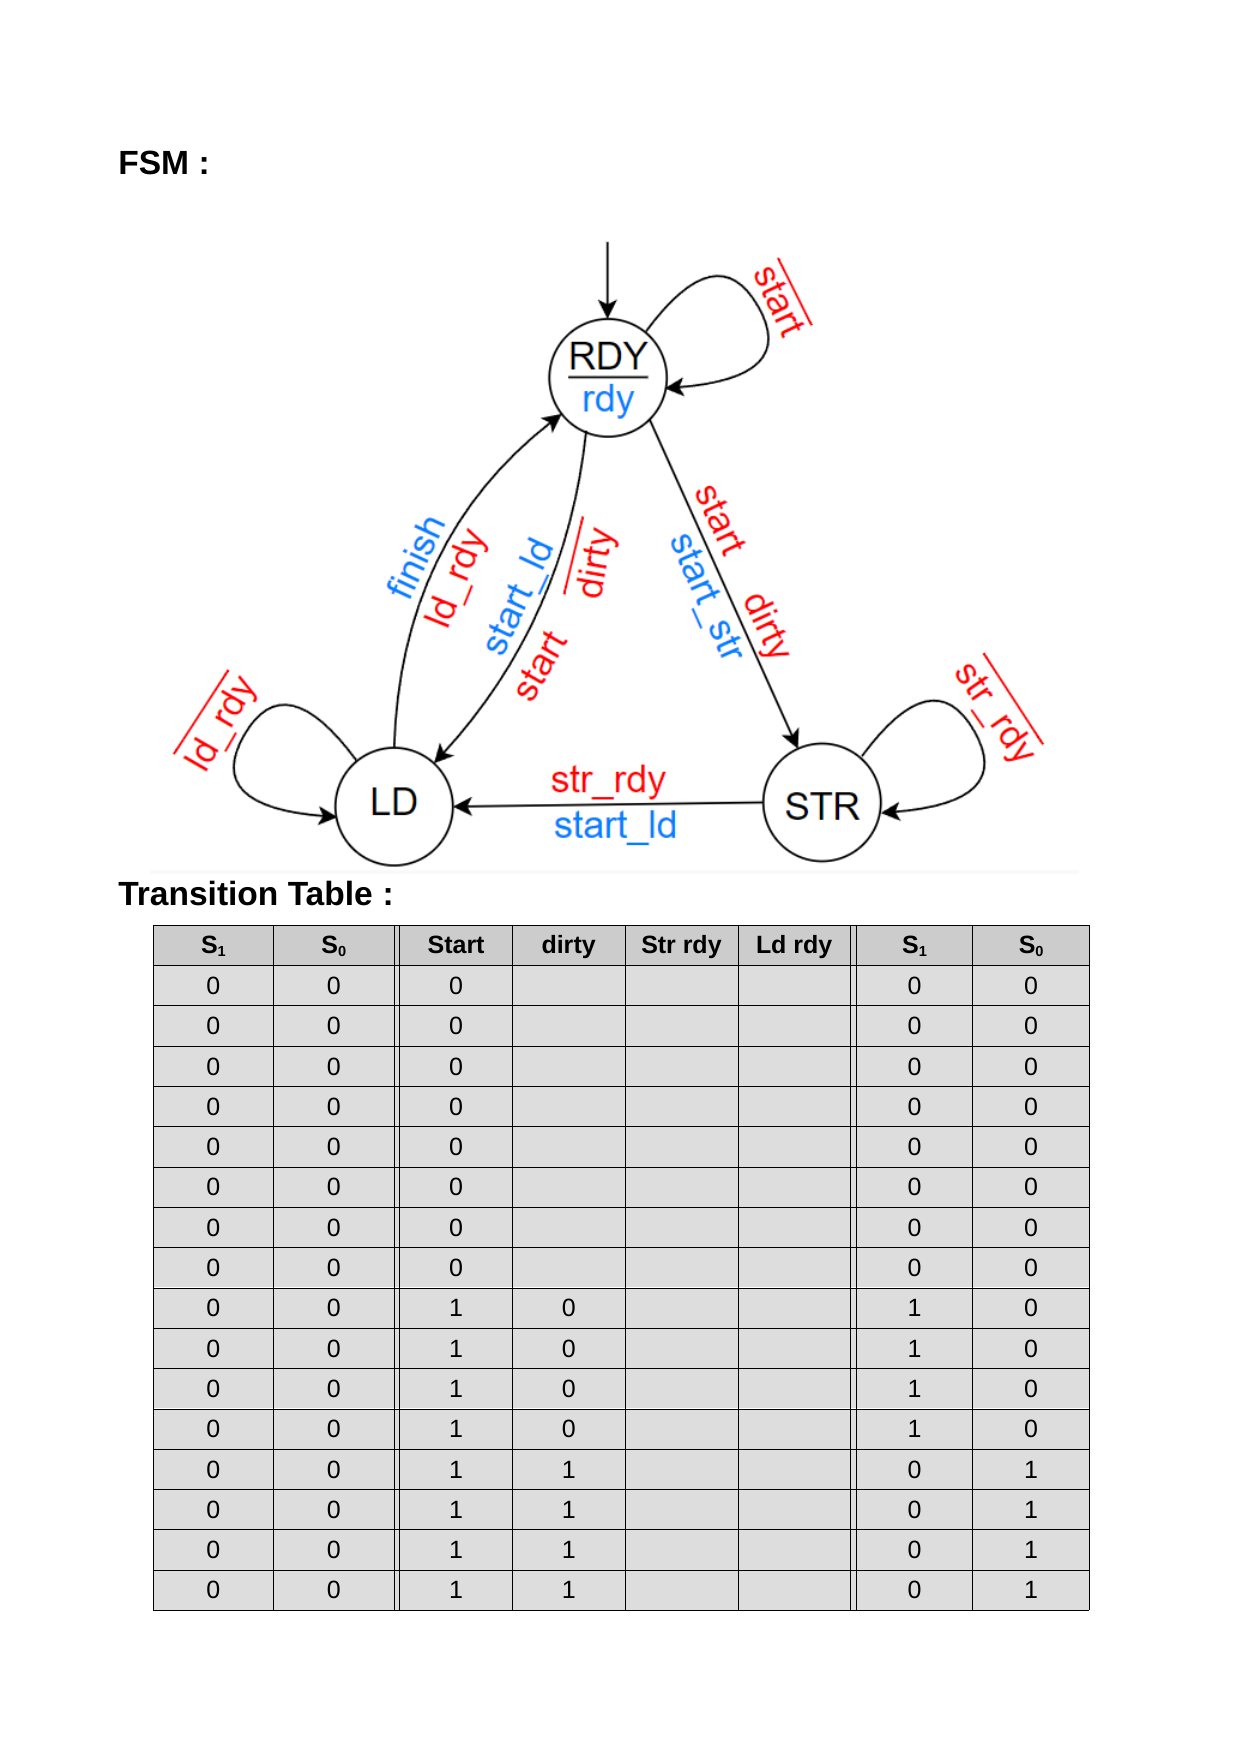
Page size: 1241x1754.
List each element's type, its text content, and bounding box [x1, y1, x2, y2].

subtitle Transition Table : [118, 219, 1122, 912]
subtitle FSM : [118, 143, 1122, 182]
table_cell 0 [274, 1530, 394, 1570]
table_cell [739, 1450, 850, 1489]
table_cell 0 [857, 1127, 972, 1167]
table_header S1 [154, 926, 273, 965]
table_cell [395, 1571, 399, 1610]
table_cell [739, 1087, 850, 1126]
table_cell 1 [400, 1571, 512, 1610]
table_cell 1 [973, 1571, 1089, 1610]
table_cell 0 [400, 1087, 512, 1126]
table_cell [739, 1571, 850, 1610]
table_cell 1 [857, 1289, 972, 1328]
table_cell 0 [154, 1369, 273, 1408]
table_cell 1 [973, 1490, 1089, 1529]
table_cell [395, 1168, 399, 1207]
table_cell [626, 1006, 738, 1046]
table_cell 0 [274, 1450, 394, 1489]
table_cell [851, 1248, 856, 1287]
table_cell [626, 1530, 738, 1570]
table_cell 0 [274, 966, 394, 1005]
table_cell 0 [274, 1369, 394, 1408]
table_cell [395, 1047, 399, 1086]
table_cell [851, 966, 856, 1005]
table_cell 0 [513, 1410, 625, 1449]
table_cell [395, 1410, 399, 1449]
table_cell 0 [154, 1127, 273, 1167]
table_cell 0 [513, 1369, 625, 1408]
table_cell 0 [274, 1289, 394, 1328]
table_cell 1 [857, 1410, 972, 1449]
table_cell 0 [154, 1450, 273, 1489]
table_cell 0 [857, 1450, 972, 1489]
table_cell [626, 1168, 738, 1207]
table_cell 0 [154, 1208, 273, 1247]
table_cell 1 [857, 1329, 972, 1368]
table_cell [626, 1127, 738, 1167]
table_cell 0 [857, 1168, 972, 1207]
table_cell 0 [400, 1168, 512, 1207]
table_cell 1 [513, 1490, 625, 1529]
table_cell [851, 1571, 856, 1610]
table_cell [395, 1208, 399, 1247]
table_cell [395, 1530, 399, 1570]
table_cell [395, 1006, 399, 1046]
table_cell [626, 1047, 738, 1086]
table_cell [395, 966, 399, 1005]
table_cell [626, 1369, 738, 1408]
table_cell [626, 1208, 738, 1247]
table_cell 0 [274, 1168, 394, 1207]
table_cell 0 [154, 966, 273, 1005]
table_cell [851, 1530, 856, 1570]
table_cell 0 [857, 1006, 972, 1046]
table_cell 0 [274, 1006, 394, 1046]
table_cell 1 [400, 1490, 512, 1529]
table_cell 0 [274, 1571, 394, 1610]
table_cell [851, 1410, 856, 1449]
table_cell 1 [513, 1450, 625, 1489]
table_cell 0 [400, 1006, 512, 1046]
table_cell [513, 966, 625, 1005]
table_cell 0 [274, 1248, 394, 1287]
table_cell [851, 1087, 856, 1126]
table_cell 0 [154, 1168, 273, 1207]
table_cell [395, 1248, 399, 1287]
table_cell 0 [973, 1047, 1089, 1086]
table_cell [513, 1047, 625, 1086]
table_cell 0 [274, 1127, 394, 1167]
table_cell 0 [154, 1490, 273, 1529]
table_cell [395, 1127, 399, 1167]
table_cell 0 [400, 1248, 512, 1287]
table_header S0 [973, 926, 1089, 965]
table_cell [626, 1289, 738, 1328]
table_cell [626, 1571, 738, 1610]
table_cell [513, 1168, 625, 1207]
table_cell 0 [857, 1248, 972, 1287]
table_cell [395, 1289, 399, 1328]
table_cell 0 [400, 1127, 512, 1167]
table_cell 0 [400, 966, 512, 1005]
table_cell 1 [513, 1530, 625, 1570]
table_cell 0 [154, 1248, 273, 1287]
table_header dirty [513, 926, 625, 965]
table_cell 0 [154, 1006, 273, 1046]
table_cell 0 [154, 1289, 273, 1328]
table_cell 1 [973, 1450, 1089, 1489]
table_cell 1 [400, 1369, 512, 1408]
table_cell 0 [274, 1087, 394, 1126]
table_header Start [400, 926, 512, 965]
table_cell [739, 1248, 850, 1287]
table_cell 0 [154, 1410, 273, 1449]
table_cell 0 [154, 1329, 273, 1368]
table_cell 0 [513, 1329, 625, 1368]
table_header S0 [274, 926, 394, 965]
table_cell [739, 1127, 850, 1167]
table_cell [626, 1410, 738, 1449]
table_cell [626, 1087, 738, 1126]
table_cell 0 [973, 1248, 1089, 1287]
table_cell [395, 1087, 399, 1126]
table_cell 0 [154, 1047, 273, 1086]
table_cell 0 [973, 1168, 1089, 1207]
table_cell 0 [973, 1208, 1089, 1247]
table_cell [851, 1329, 856, 1368]
picture [150, 212, 1079, 874]
table_cell 0 [973, 1289, 1089, 1328]
table_cell [739, 1410, 850, 1449]
table_header [395, 926, 399, 965]
table_cell [626, 1450, 738, 1489]
table_cell 1 [400, 1530, 512, 1570]
table_cell [739, 1006, 850, 1046]
table_cell 0 [973, 1329, 1089, 1368]
table_cell 0 [513, 1289, 625, 1328]
table_cell 0 [400, 1208, 512, 1247]
table_cell 1 [400, 1450, 512, 1489]
table_cell [626, 1248, 738, 1287]
table_cell [739, 1289, 850, 1328]
table_cell [513, 1248, 625, 1287]
table_cell [851, 1490, 856, 1529]
table_cell 0 [274, 1410, 394, 1449]
table_cell [626, 1329, 738, 1368]
table_cell [513, 1087, 625, 1126]
table_cell [739, 1047, 850, 1086]
table_cell 1 [857, 1369, 972, 1408]
table_cell [851, 1006, 856, 1046]
table_cell 0 [973, 1087, 1089, 1126]
table_cell 0 [973, 1410, 1089, 1449]
table_cell 0 [973, 966, 1089, 1005]
table_cell [395, 1450, 399, 1489]
table_header S1 [857, 926, 972, 965]
table_cell 0 [857, 1208, 972, 1247]
table_cell 1 [513, 1571, 625, 1610]
table_cell 0 [857, 1047, 972, 1086]
table_cell [851, 1168, 856, 1207]
table_header [851, 926, 856, 965]
table_cell 0 [973, 1127, 1089, 1167]
table_cell [395, 1490, 399, 1529]
table_cell [851, 1047, 856, 1086]
table_cell 0 [274, 1047, 394, 1086]
table_cell [739, 1329, 850, 1368]
table_cell 1 [973, 1530, 1089, 1570]
table_cell [851, 1289, 856, 1328]
table_cell 0 [973, 1006, 1089, 1046]
table_cell [851, 1369, 856, 1408]
table_cell 0 [857, 966, 972, 1005]
table_cell [395, 1329, 399, 1368]
table_cell [513, 1127, 625, 1167]
table_cell [739, 1208, 850, 1247]
table_cell [626, 1490, 738, 1529]
table_cell 0 [857, 1571, 972, 1610]
table_header Str rdy [626, 926, 738, 965]
table_cell [513, 1006, 625, 1046]
table_cell [851, 1208, 856, 1247]
table_cell 0 [274, 1208, 394, 1247]
table_header Ld rdy [739, 926, 850, 965]
table_cell [739, 1490, 850, 1529]
table_cell 0 [400, 1047, 512, 1086]
table_cell [739, 1168, 850, 1207]
table_cell [739, 1369, 850, 1408]
table_cell [739, 966, 850, 1005]
table_cell 1 [400, 1289, 512, 1328]
table_cell 0 [973, 1369, 1089, 1408]
table_cell 0 [274, 1329, 394, 1368]
table_cell [626, 966, 738, 1005]
table_cell [395, 1369, 399, 1408]
table_cell [851, 1127, 856, 1167]
table_cell 1 [400, 1410, 512, 1449]
table_cell 0 [154, 1087, 273, 1126]
table_cell [851, 1450, 856, 1489]
table_cell 0 [857, 1490, 972, 1529]
table_cell 0 [154, 1571, 273, 1610]
table_cell 1 [400, 1329, 512, 1368]
table_cell 0 [154, 1530, 273, 1570]
table_cell 0 [857, 1087, 972, 1126]
table_cell [739, 1530, 850, 1570]
table_cell 0 [274, 1490, 394, 1529]
table_cell 0 [857, 1530, 972, 1570]
table_cell [513, 1208, 625, 1247]
